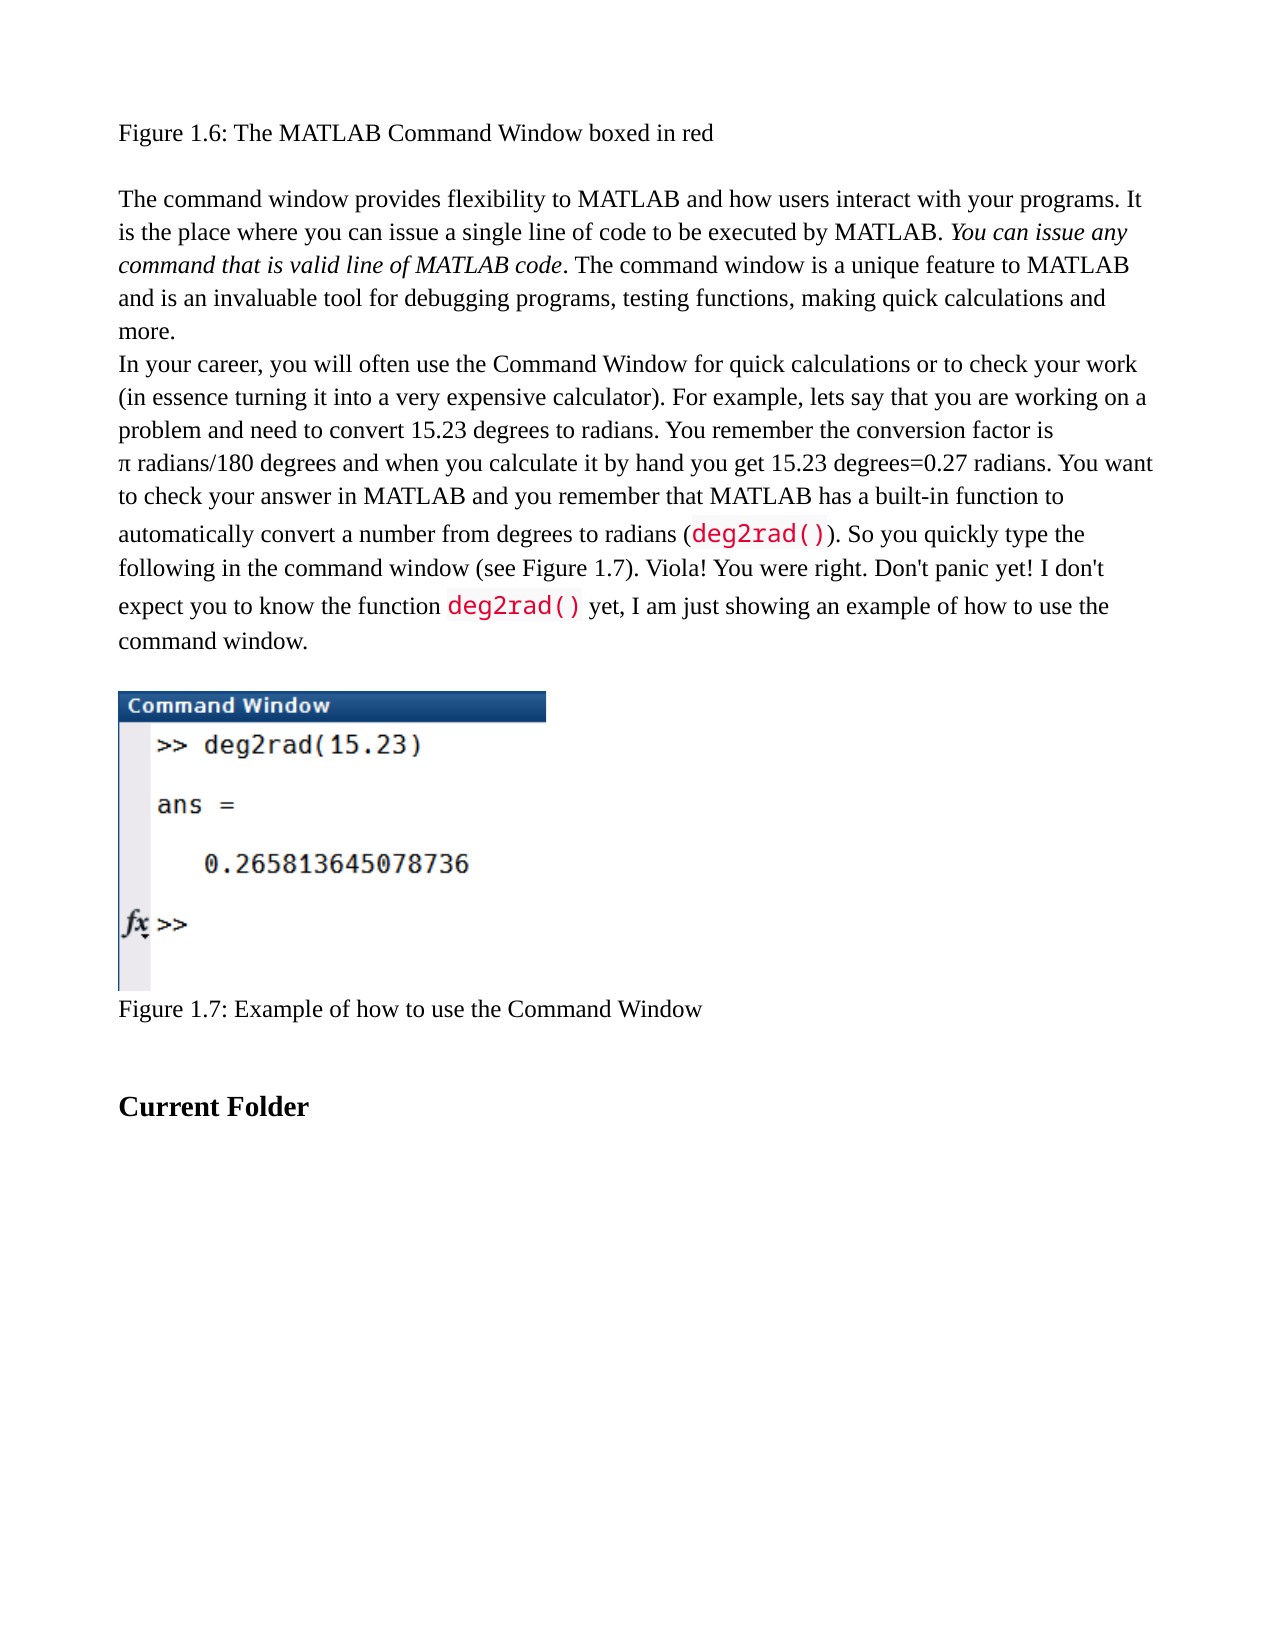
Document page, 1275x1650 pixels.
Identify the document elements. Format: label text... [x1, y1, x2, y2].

text Figure 1.6: The MATLAB Command Window boxed in red [118, 118, 1157, 147]
picture [118, 691, 547, 991]
text In your career, you will often use the Command Window for quick calculations or to check your work (in essence turning it into a very expensive calculator). For example, lets say that you are working on a problem and need to convert 15.23 degrees to radians. You remember the conversion factor is π radians/180 degrees and when you calculate it by hand you get 15.23 degrees=0.27 radians. You want to check your answer in MATLAB and you remember that MATLAB has a built-in function to automatically convert a number from degrees to radians (deg2rad()). So you quickly type the following in the command window (see Figure 1.7). Viola! You were right. Don't panic yet! I don't expect you to know the function deg2rad() yet, I am just showing an example of how to use the command window. [118, 349, 1157, 654]
subtitle Current Folder [118, 1089, 1157, 1123]
text The command window provides flexibility to MATLAB and how users interact with your programs. It is the place where you can issue a single line of code to be executed by MATLAB. You can issue any command that is valid line of MATLAB code. The command window is a unique feature to MATLAB and is an invaluable tool for debugging programs, testing functions, making quick calculations and more. [118, 184, 1157, 345]
text Figure 1.7: Example of how to use the Command Window [118, 994, 1157, 1023]
